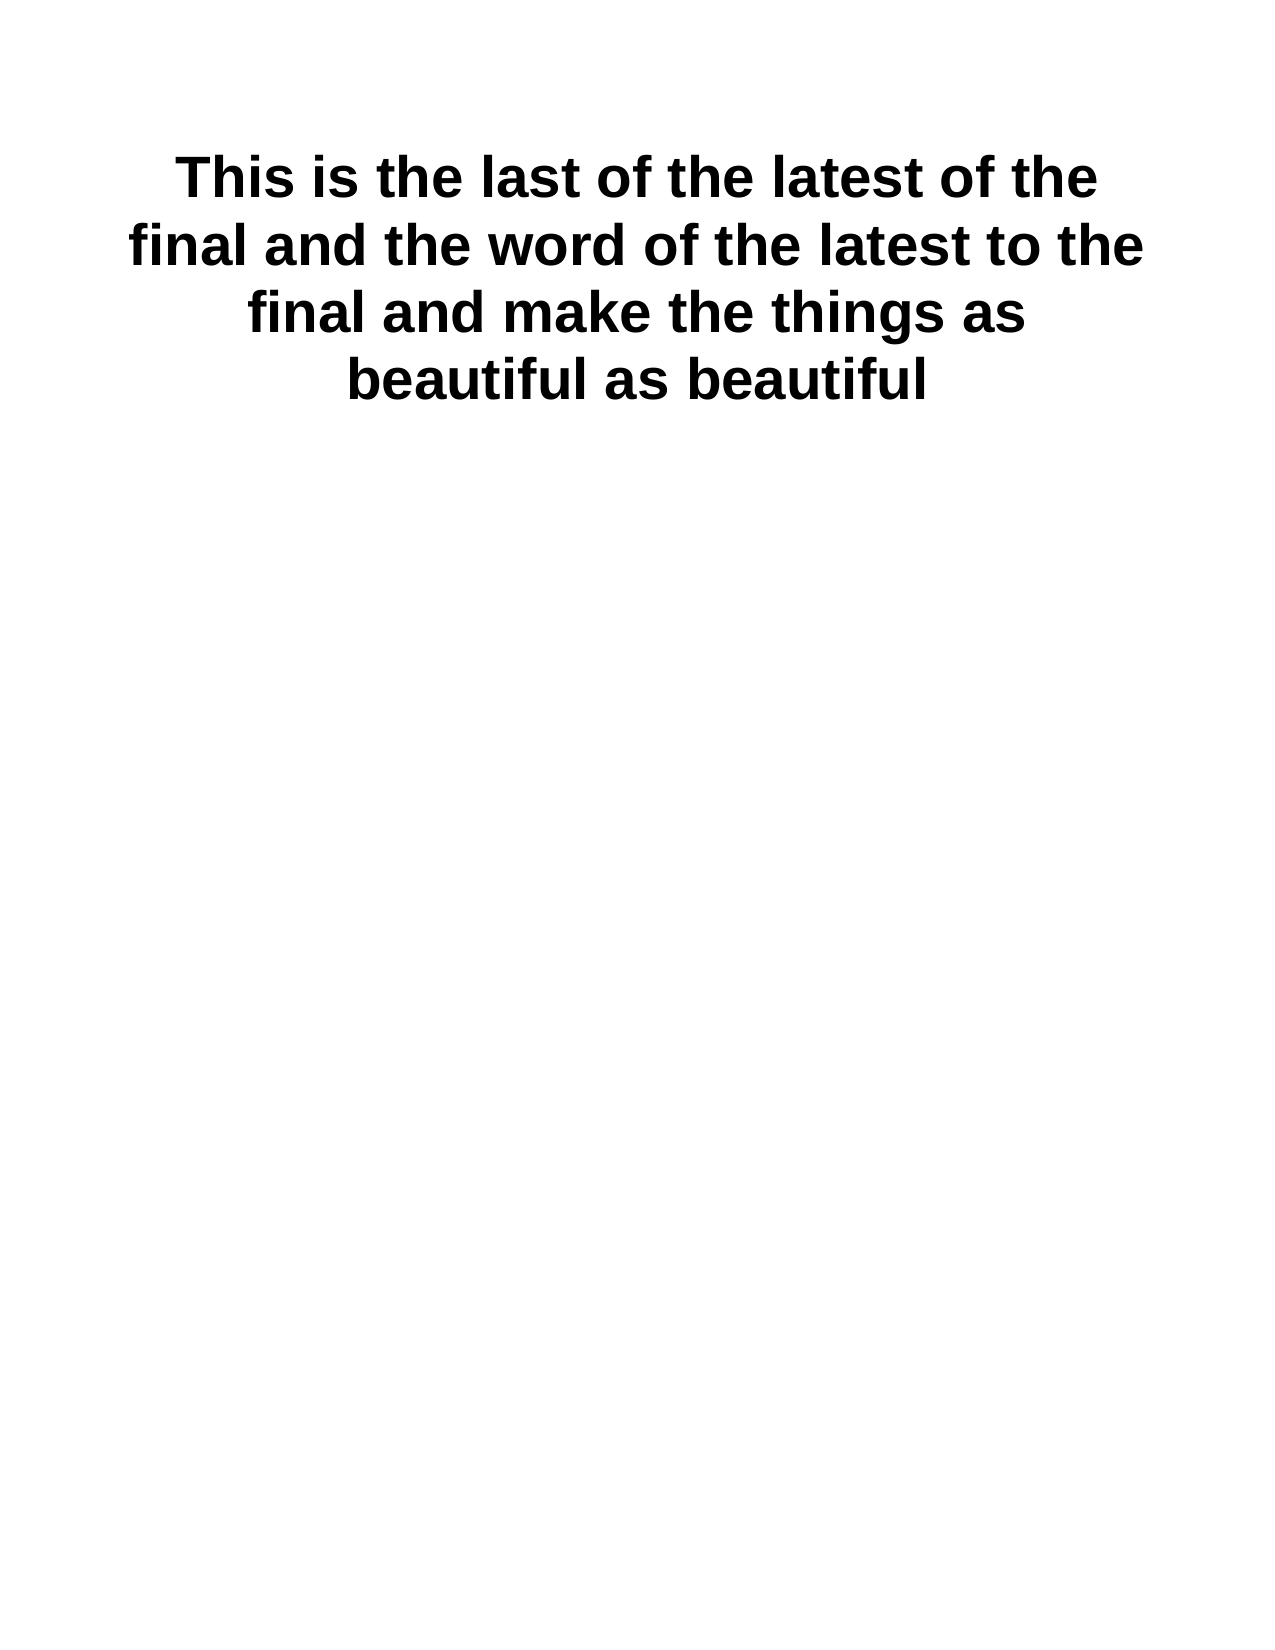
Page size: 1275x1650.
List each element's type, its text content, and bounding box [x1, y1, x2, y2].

title This is the last of the latest of the final and the word of the latest to the final and make the things as beautiful as beautiful [118, 143, 1157, 411]
